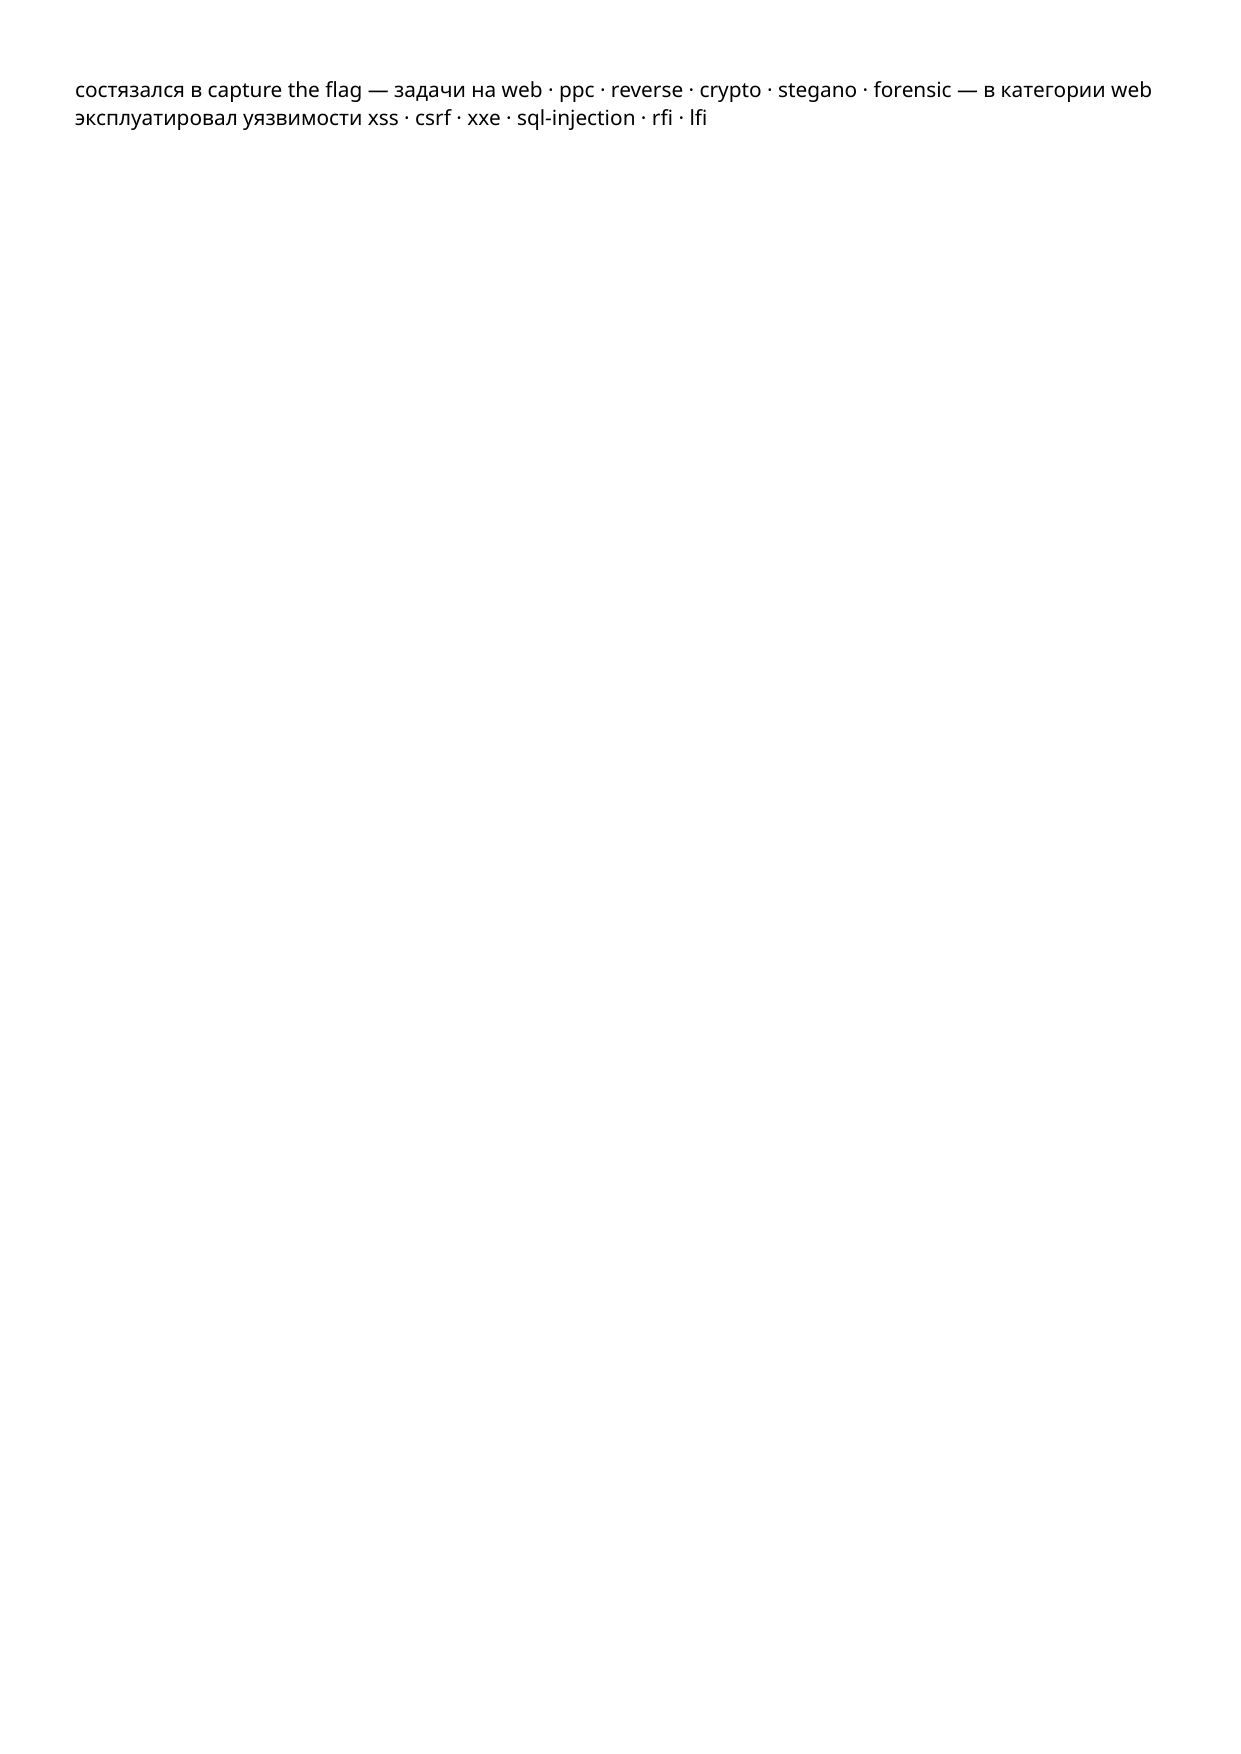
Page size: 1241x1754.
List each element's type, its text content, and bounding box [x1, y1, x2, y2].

text состязался в capture the flag — задачи на web · ppc · reverse · crypto · stegano · forensic — в категории web эксплуатировал уязвимости xss · csrf · xxe · sql-injection · rfi · lfi [75, 75, 1166, 132]
